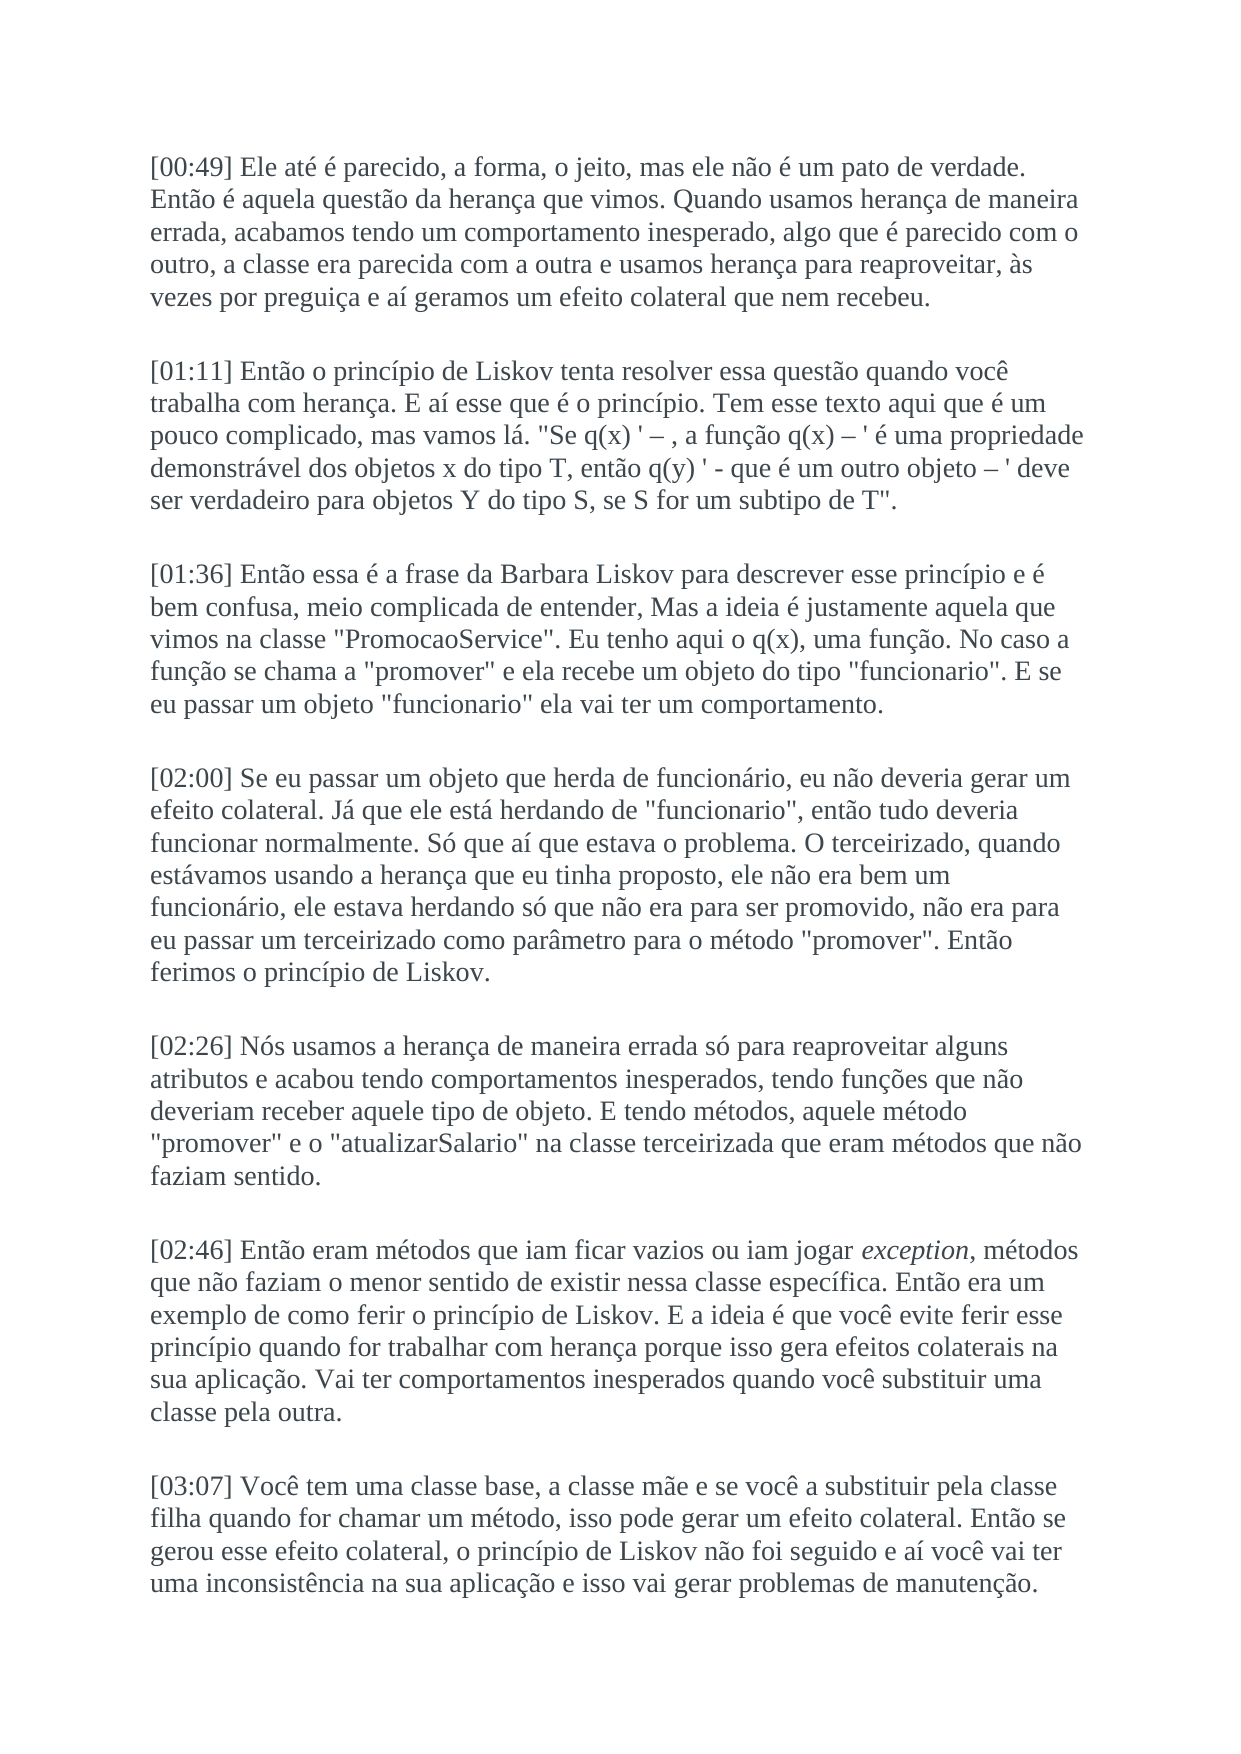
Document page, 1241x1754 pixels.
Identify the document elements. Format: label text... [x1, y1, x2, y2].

text [01:36] Então essa é a frase da Barbara Liskov para descrever esse princípio e é bem confusa, meio complicada de entender, Mas a ideia é justamente aquela que vimos na classe "PromocaoService". Eu tenho aqui o q(x), uma função. No caso a função se chama a "promover" e ela recebe um objeto do tipo "funcionario". E se eu passar um objeto "funcionario" ela vai ter um comportamento. [150, 557, 1090, 719]
text [02:46] Então eram métodos que iam ficar vazios ou iam jogar exception, métodos que não faziam o menor sentido de existir nessa classe específica. Então era um exemplo de como ferir o princípio de Liskov. E a ideia é que você evite ferir esse princípio quando for trabalhar com herança porque isso gera efeitos colaterais na sua aplicação. Vai ter comportamentos inesperados quando você substituir uma classe pela outra. [150, 1233, 1090, 1427]
text [02:00] Se eu passar um objeto que herda de funcionário, eu não deveria gerar um efeito colateral. Já que ele está herdando de "funcionario", então tudo deveria funcionar normalmente. Só que aí que estava o problema. O terceirizado, quando estávamos usando a herança que eu tinha proposto, ele não era bem um funcionário, ele estava herdando só que não era para ser promovido, não era para eu passar um terceirizado como parâmetro para o método "promover". Então ferimos o princípio de Liskov. [150, 761, 1090, 988]
text [02:26] Nós usamos a herança de maneira errada só para reaproveitar alguns atributos e acabou tendo comportamentos inesperados, tendo funções que não deveriam receber aquele tipo de objeto. E tendo métodos, aquele método "promover" e o "atualizarSalario" na classe terceirizada que eram métodos que não faziam sentido. [150, 1029, 1090, 1191]
text [01:11] Então o princípio de Liskov tenta resolver essa questão quando você trabalha com herança. E aí esse que é o princípio. Tem esse texto aqui que é um pouco complicado, mas vamos lá. "Se q(x) ' – , a função q(x) – ' é uma propriedade demonstrável dos objetos x do tipo T, então q(y) ' - que é um outro objeto – ' deve ser verdadeiro para objetos Y do tipo S, se S for um subtipo de T". [150, 354, 1090, 516]
text [03:07] Você tem uma classe base, a classe mãe e se você a substituir pela classe filha quando for chamar um método, isso pode gerar um efeito colateral. Então se gerou esse efeito colateral, o princípio de Liskov não foi seguido e aí você vai ter uma inconsistência na sua aplicação e isso vai gerar problemas de manutenção. [150, 1469, 1090, 1599]
text [00:49] Ele até é parecido, a forma, o jeito, mas ele não é um pato de verdade. Então é aquela questão da herança que vimos. Quando usamos herança de maneira errada, acabamos tendo um comportamento inesperado, algo que é parecido com o outro, a classe era parecida com a outra e usamos herança para reaproveitar, às vezes por preguiça e aí geramos um efeito colateral que nem recebeu. [150, 150, 1090, 312]
